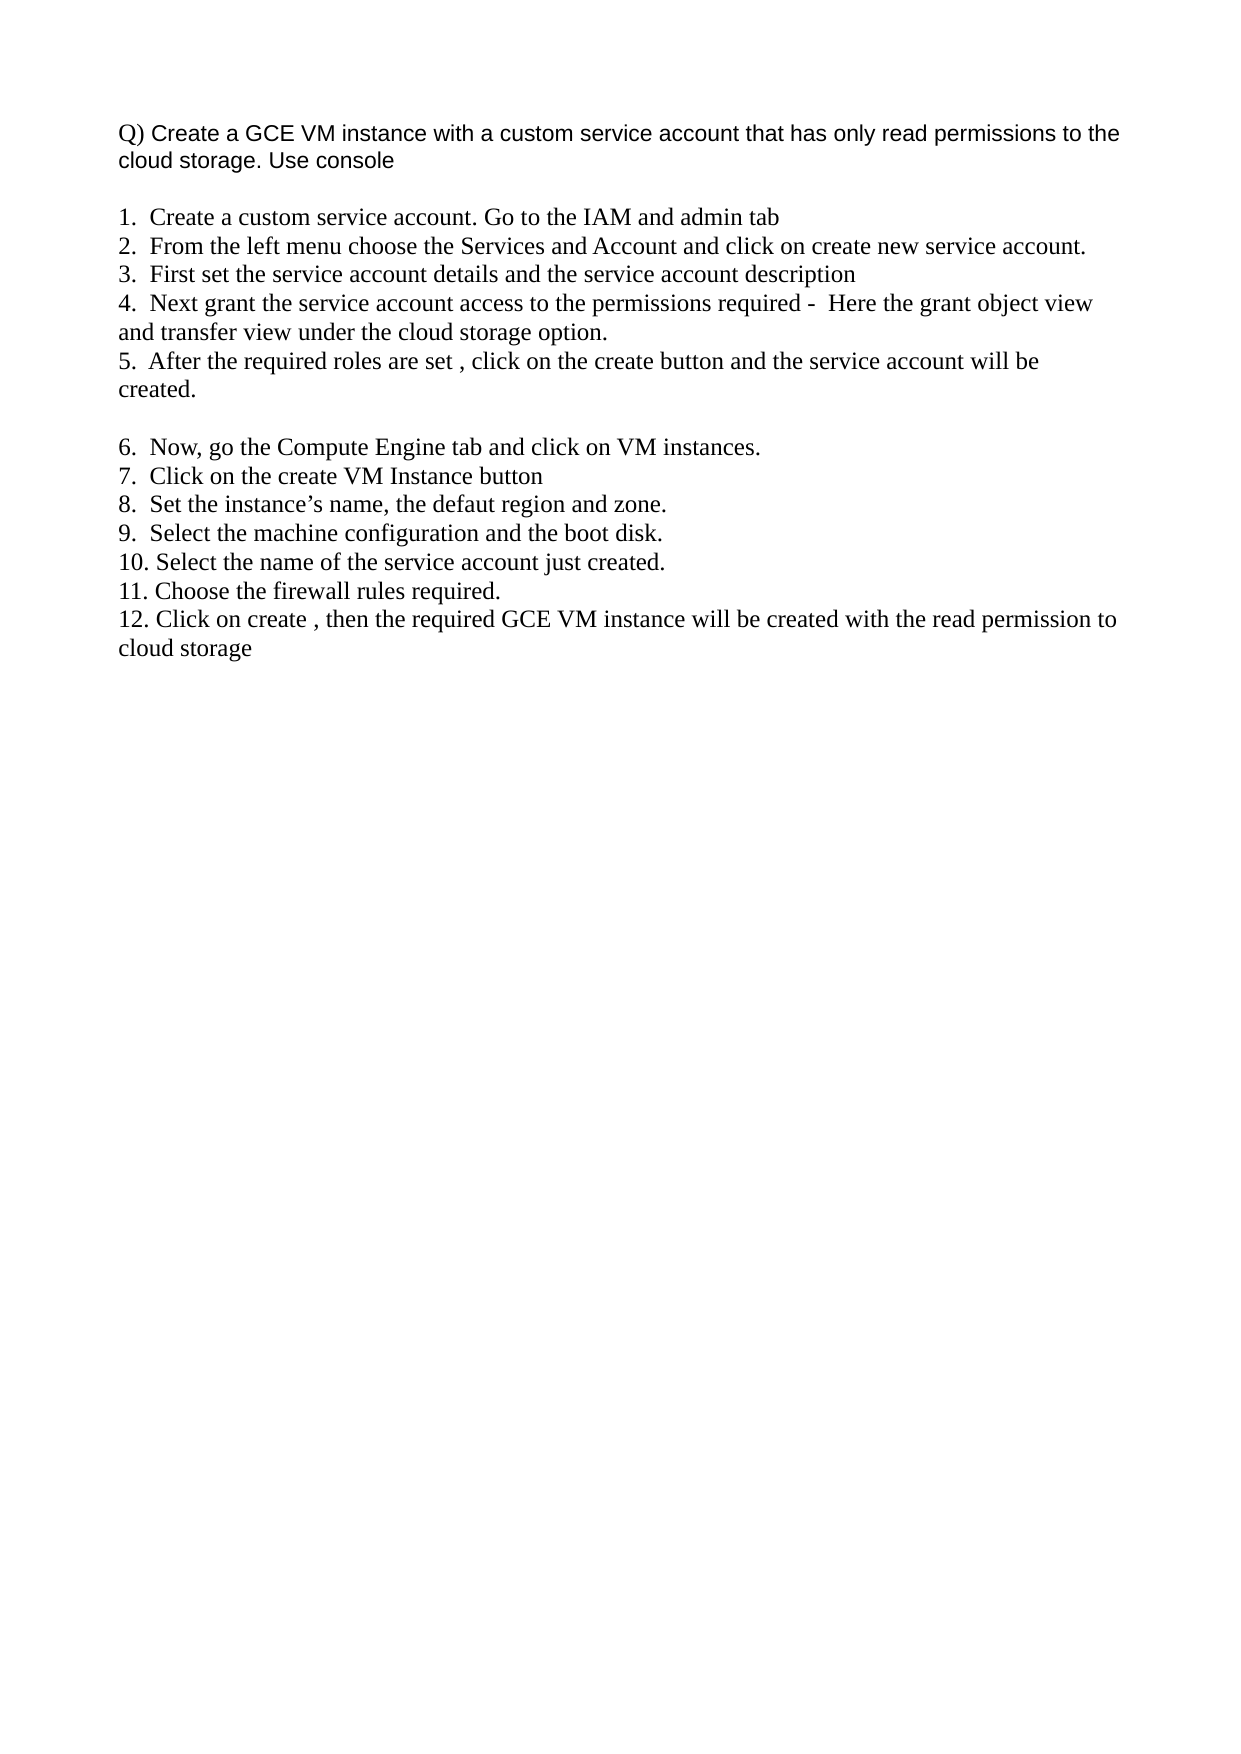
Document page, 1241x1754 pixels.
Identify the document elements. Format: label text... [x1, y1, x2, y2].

text 1. Create a custom service account. Go to the IAM and admin tab [118, 202, 1122, 231]
text 4. Next grant the service account access to the permissions required - Here the grant object view and transfer view under the cloud storage option. [118, 288, 1122, 346]
text Q) Create a GCE VM instance with a custom service account that has only read permissions to the cloud storage. Use console [118, 118, 1122, 173]
text 5. After the required roles are set , click on the create button and the service account will be created. [118, 346, 1122, 403]
text 9. Select the machine configuration and the boot disk. [118, 518, 1122, 547]
text 2. From the left menu choose the Services and Account and click on create new service account. [118, 231, 1122, 259]
text 3. First set the service account details and the service account description [118, 259, 1122, 288]
text 11. Choose the firewall rules required. [118, 576, 1122, 604]
text 6. Now, go the Compute Engine tab and click on VM instances. [118, 432, 1122, 461]
text 10. Select the name of the service account just created. [118, 547, 1122, 576]
text 8. Set the instance’s name, the defaut region and zone. [118, 489, 1122, 518]
text 7. Click on the create VM Instance button [118, 461, 1122, 489]
text 12. Click on create , then the required GCE VM instance will be created with the read permission to cloud storage [118, 604, 1122, 662]
